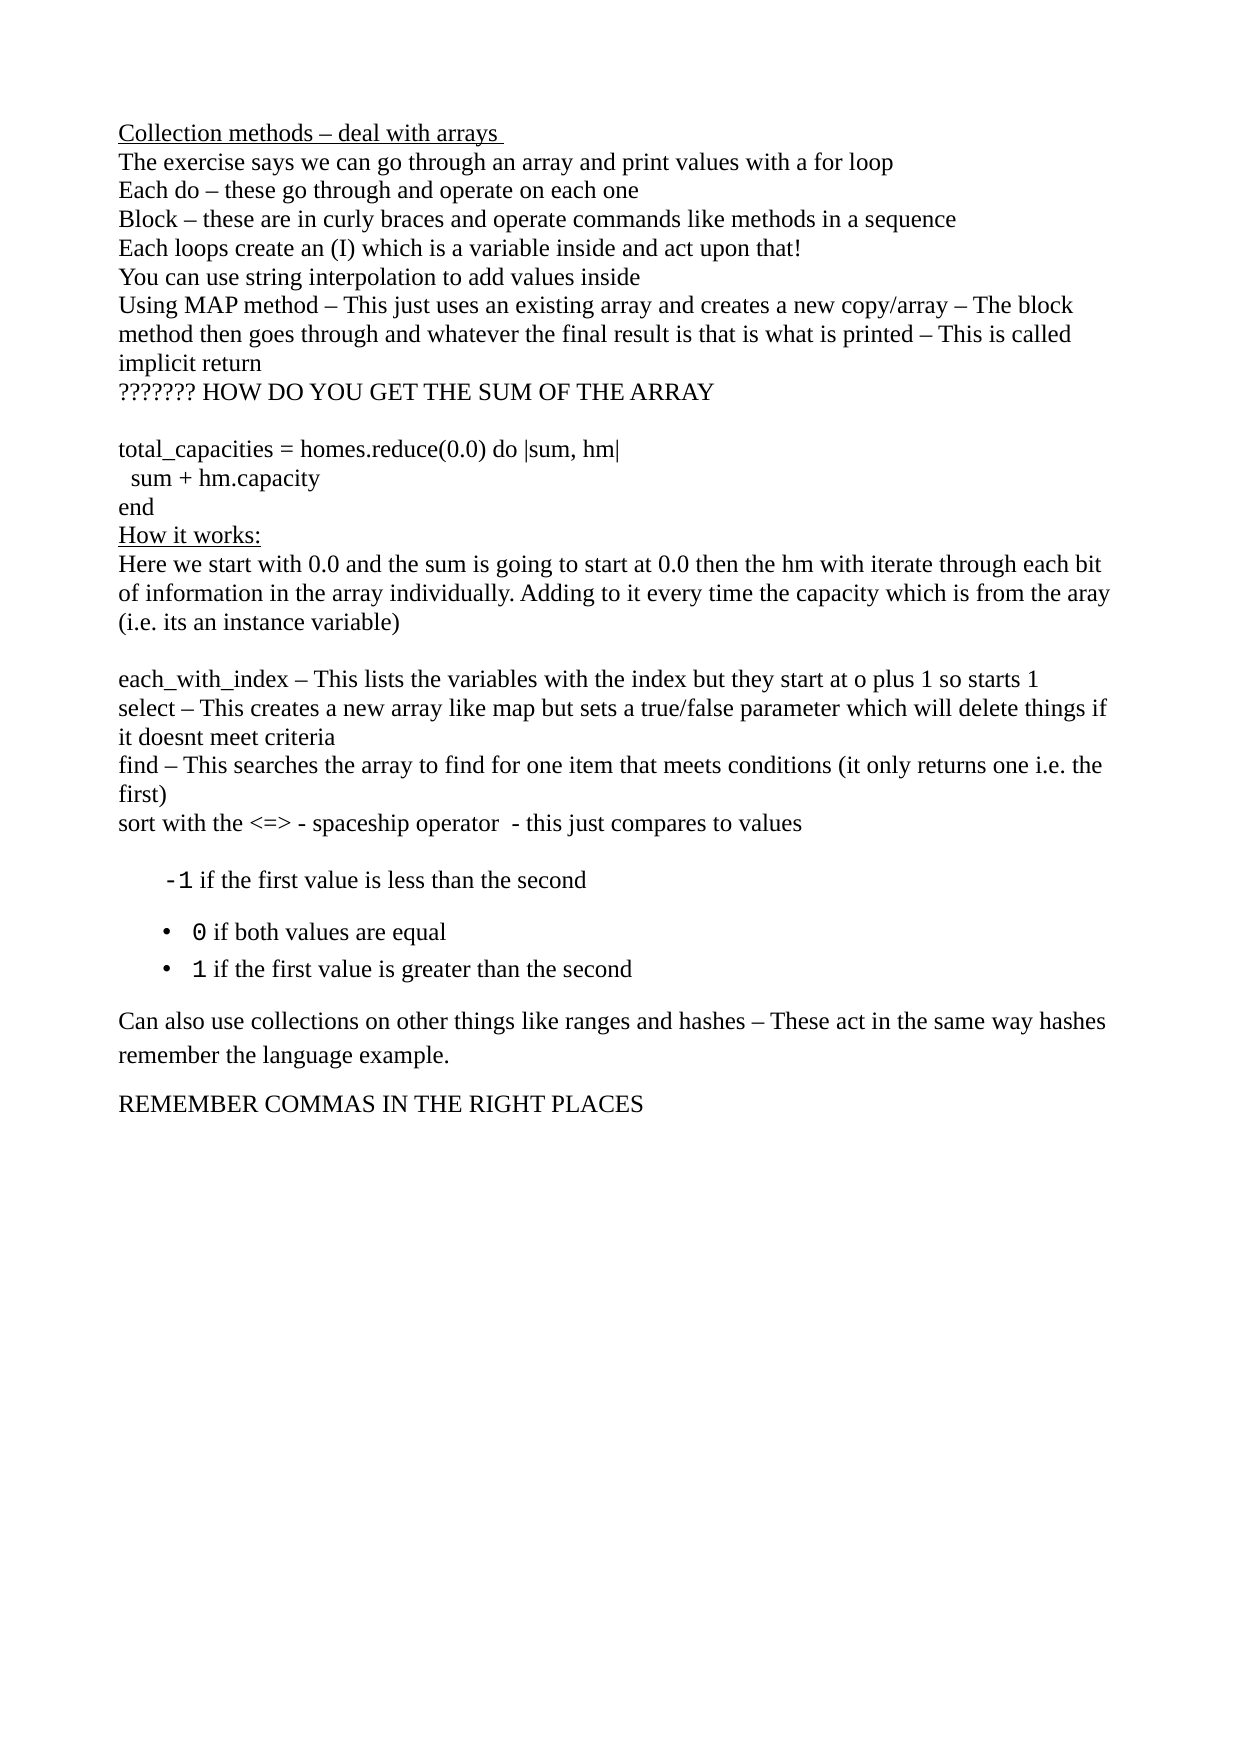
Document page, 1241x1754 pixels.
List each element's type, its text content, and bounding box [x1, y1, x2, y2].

text sort with the <=> - spaceship operator - this just compares to values [118, 808, 1122, 837]
text total_capacities = homes.reduce(0.0) do |sum, hm| [118, 434, 1122, 463]
text Each loops create an (I) which is a variable inside and act upon that! [118, 233, 1122, 262]
text end [118, 492, 1122, 521]
text How it works: [118, 521, 1122, 549]
list 1 if the first value is greater than the second [162, 954, 1122, 985]
text Each do – these go through and operate on each one [118, 176, 1122, 204]
text find – This searches the array to find for one item that meets conditions (it only returns one i.e. the first) [118, 751, 1122, 808]
text Can also use collections on other things like ranges and hashes – These act in the same way hashes remember the language example. [118, 1006, 1122, 1069]
list 0 if both values are equal [162, 917, 1122, 948]
text Using MAP method – This just uses an existing array and creates a new copy/array – The block method then goes through and whatever the final result is that is what is printed – This is called implicit return [118, 291, 1122, 377]
text The exercise says we can go through an array and print values with a for loop [118, 147, 1122, 176]
text You can use string interpolation to add values inside [118, 262, 1122, 291]
text Here we start with 0.0 and the sum is going to start at 0.0 then the hm with iterate through each bit of information in the array individually. Adding to it every time the capacity which is from the aray (i.e. its an instance variable) [118, 549, 1122, 636]
text REMEMBER COMMAS IN THE RIGHT PLACES [118, 1089, 1122, 1118]
text -1 if the first value is less than the second [118, 866, 1122, 896]
text sum + hm.capacity [118, 463, 1122, 492]
text each_with_index – This lists the variables with the index but they start at o plus 1 so starts 1 [118, 664, 1122, 693]
text ??????? HOW DO YOU GET THE SUM OF THE ARRAY [118, 377, 1122, 406]
text Collection methods – deal with arrays [118, 118, 1122, 147]
text Block – these are in curly braces and operate commands like methods in a sequence [118, 204, 1122, 233]
text select – This creates a new array like map but sets a true/false parameter which will delete things if it doesnt meet criteria [118, 693, 1122, 751]
